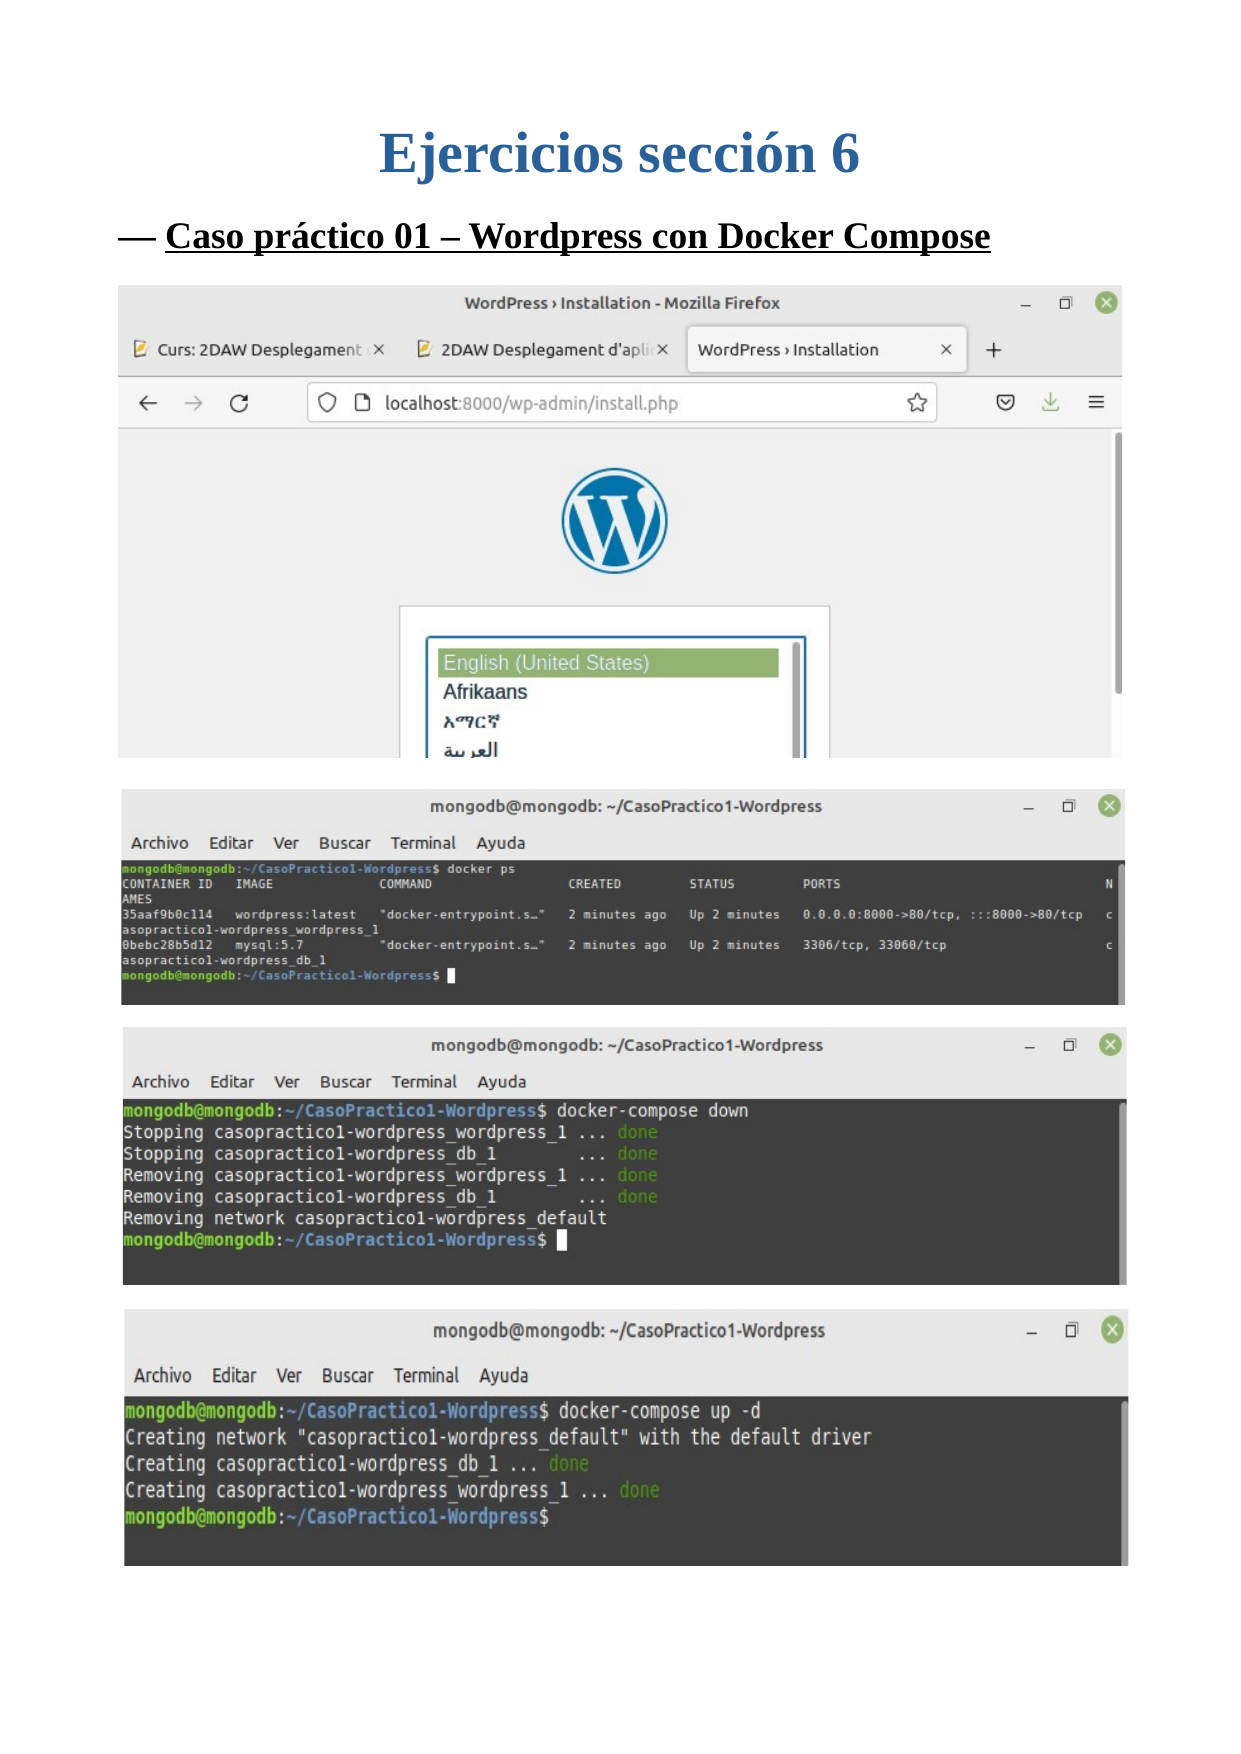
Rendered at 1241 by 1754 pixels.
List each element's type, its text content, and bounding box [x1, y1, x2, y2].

text Ejercicios sección 6 [118, 118, 1122, 185]
picture [124, 1309, 1129, 1566]
picture [118, 285, 1123, 758]
picture [122, 1027, 1127, 1285]
picture [121, 789, 1126, 1005]
text — Caso práctico 01 – Wordpress con Docker Compose [118, 214, 1122, 257]
